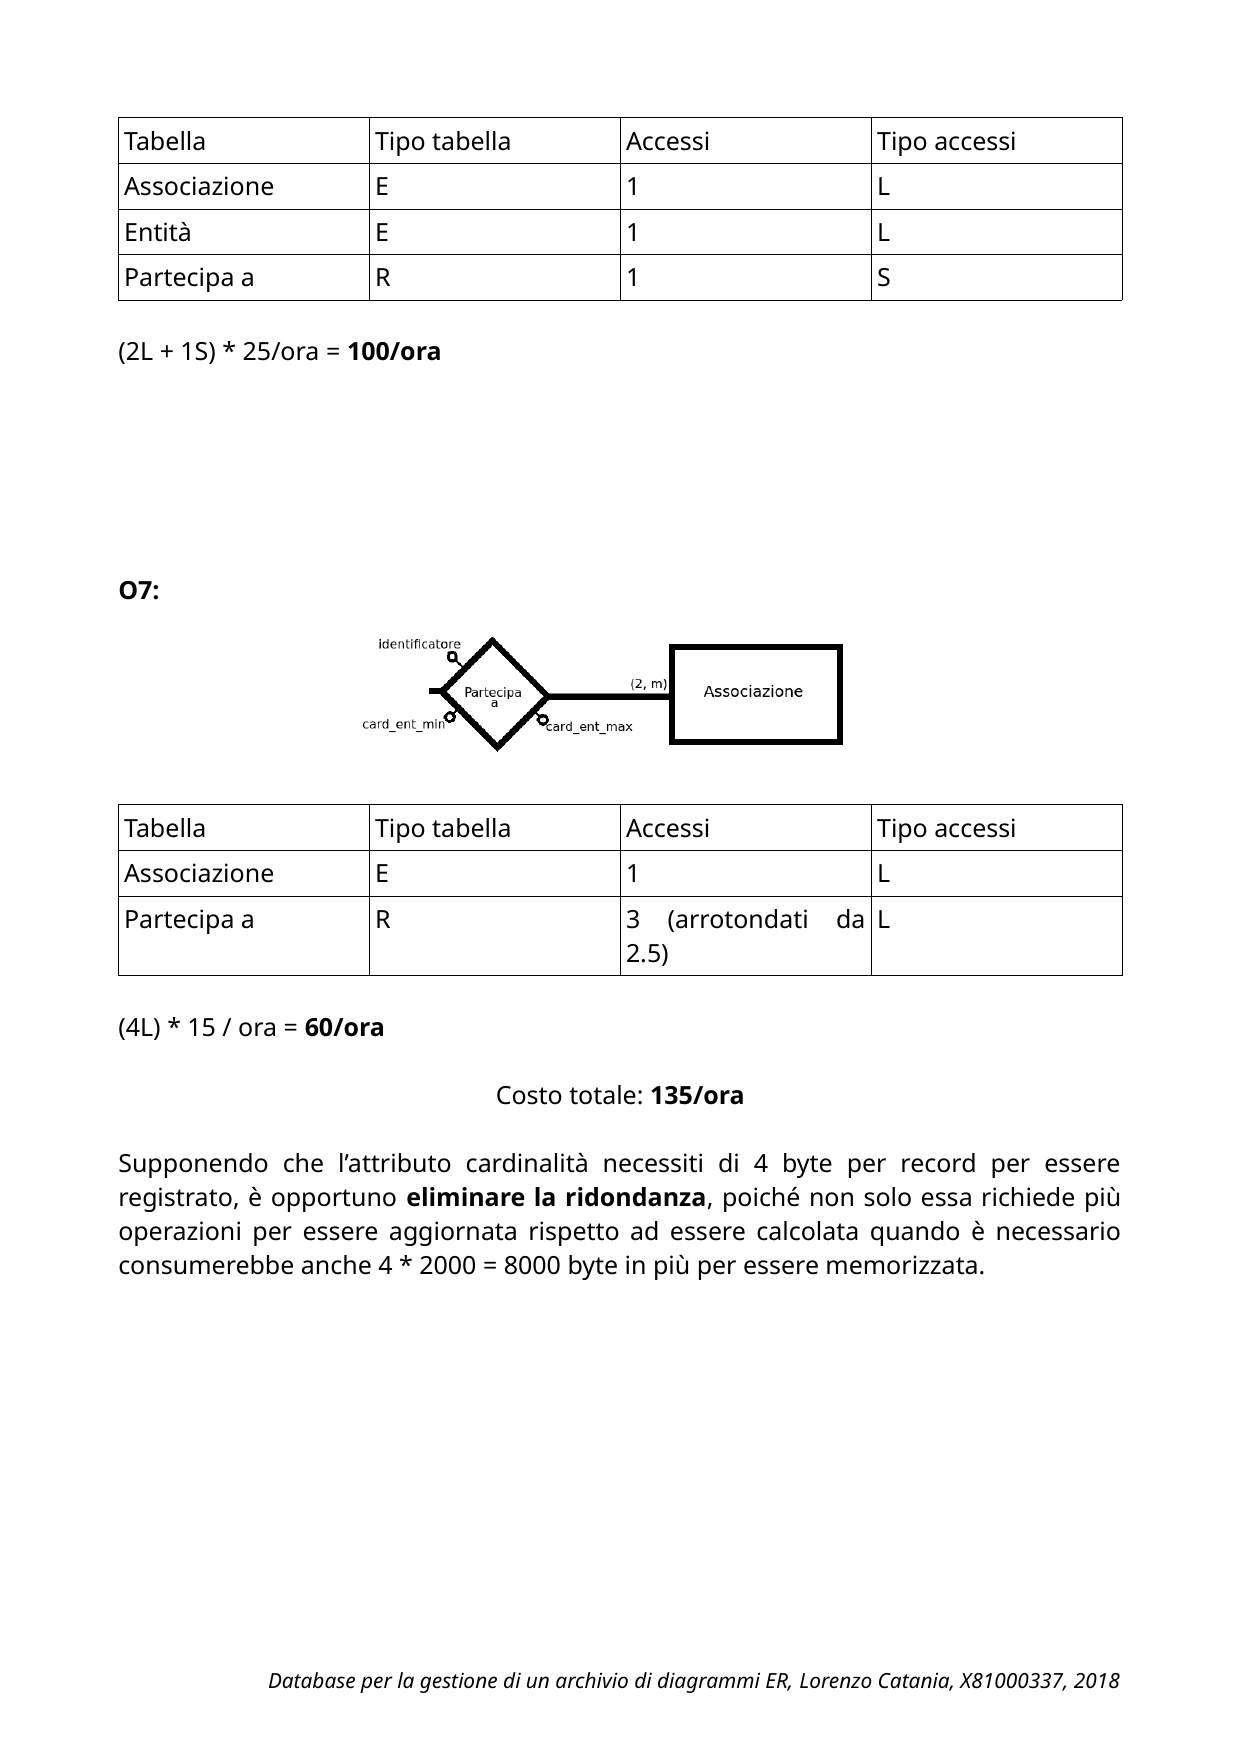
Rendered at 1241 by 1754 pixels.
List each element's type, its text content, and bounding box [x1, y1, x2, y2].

table_cell R [370, 255, 620, 300]
text (2L + 1S) * 25/ora = 100/ora [118, 334, 1122, 368]
table_cell E [370, 164, 620, 208]
table_cell R [370, 897, 620, 975]
table_cell 1 [621, 210, 871, 254]
table_cell Associazione [119, 851, 369, 896]
picture [118, 606, 1123, 771]
table_header Tipo accessi [872, 118, 1122, 163]
table_header Tipo accessi [872, 805, 1122, 850]
table_cell 3 (arrotondati da 2.5) [621, 897, 871, 975]
table_header Tabella [119, 118, 369, 163]
table_header Accessi [621, 805, 871, 850]
table_cell 1 [621, 851, 871, 896]
table_cell Associazione [119, 164, 369, 208]
table_cell S [872, 255, 1122, 300]
table_cell Entità [119, 210, 369, 254]
text O7: [118, 572, 1122, 606]
table_cell Partecipa a [119, 897, 369, 975]
table_cell E [370, 851, 620, 896]
table_cell L [872, 164, 1122, 208]
text Supponendo che l’attributo cardinalità necessiti di 4 byte per record per essere registrato, è opportuno eliminare la ridondanza, poiché non solo essa richiede più operazioni per essere aggiornata rispetto ad essere calcolata quando è necessario consumerebbe anche 4 * 2000 = 8000 byte in più per essere memorizzata. [118, 1146, 1122, 1282]
table_cell L [872, 851, 1122, 896]
table_cell 1 [621, 164, 871, 208]
table_header Tipo tabella [370, 118, 620, 163]
text Costo totale: 135/ora [118, 1078, 1122, 1112]
table_header Tipo tabella [370, 805, 620, 850]
table_cell E [370, 210, 620, 254]
table_cell Partecipa a [119, 255, 369, 300]
table_header Accessi [621, 118, 871, 163]
table_cell 1 [621, 255, 871, 300]
table_cell L [872, 897, 1122, 975]
text (4L) * 15 / ora = 60/ora [118, 1009, 1122, 1043]
table_cell L [872, 210, 1122, 254]
table_header Tabella [119, 805, 369, 850]
